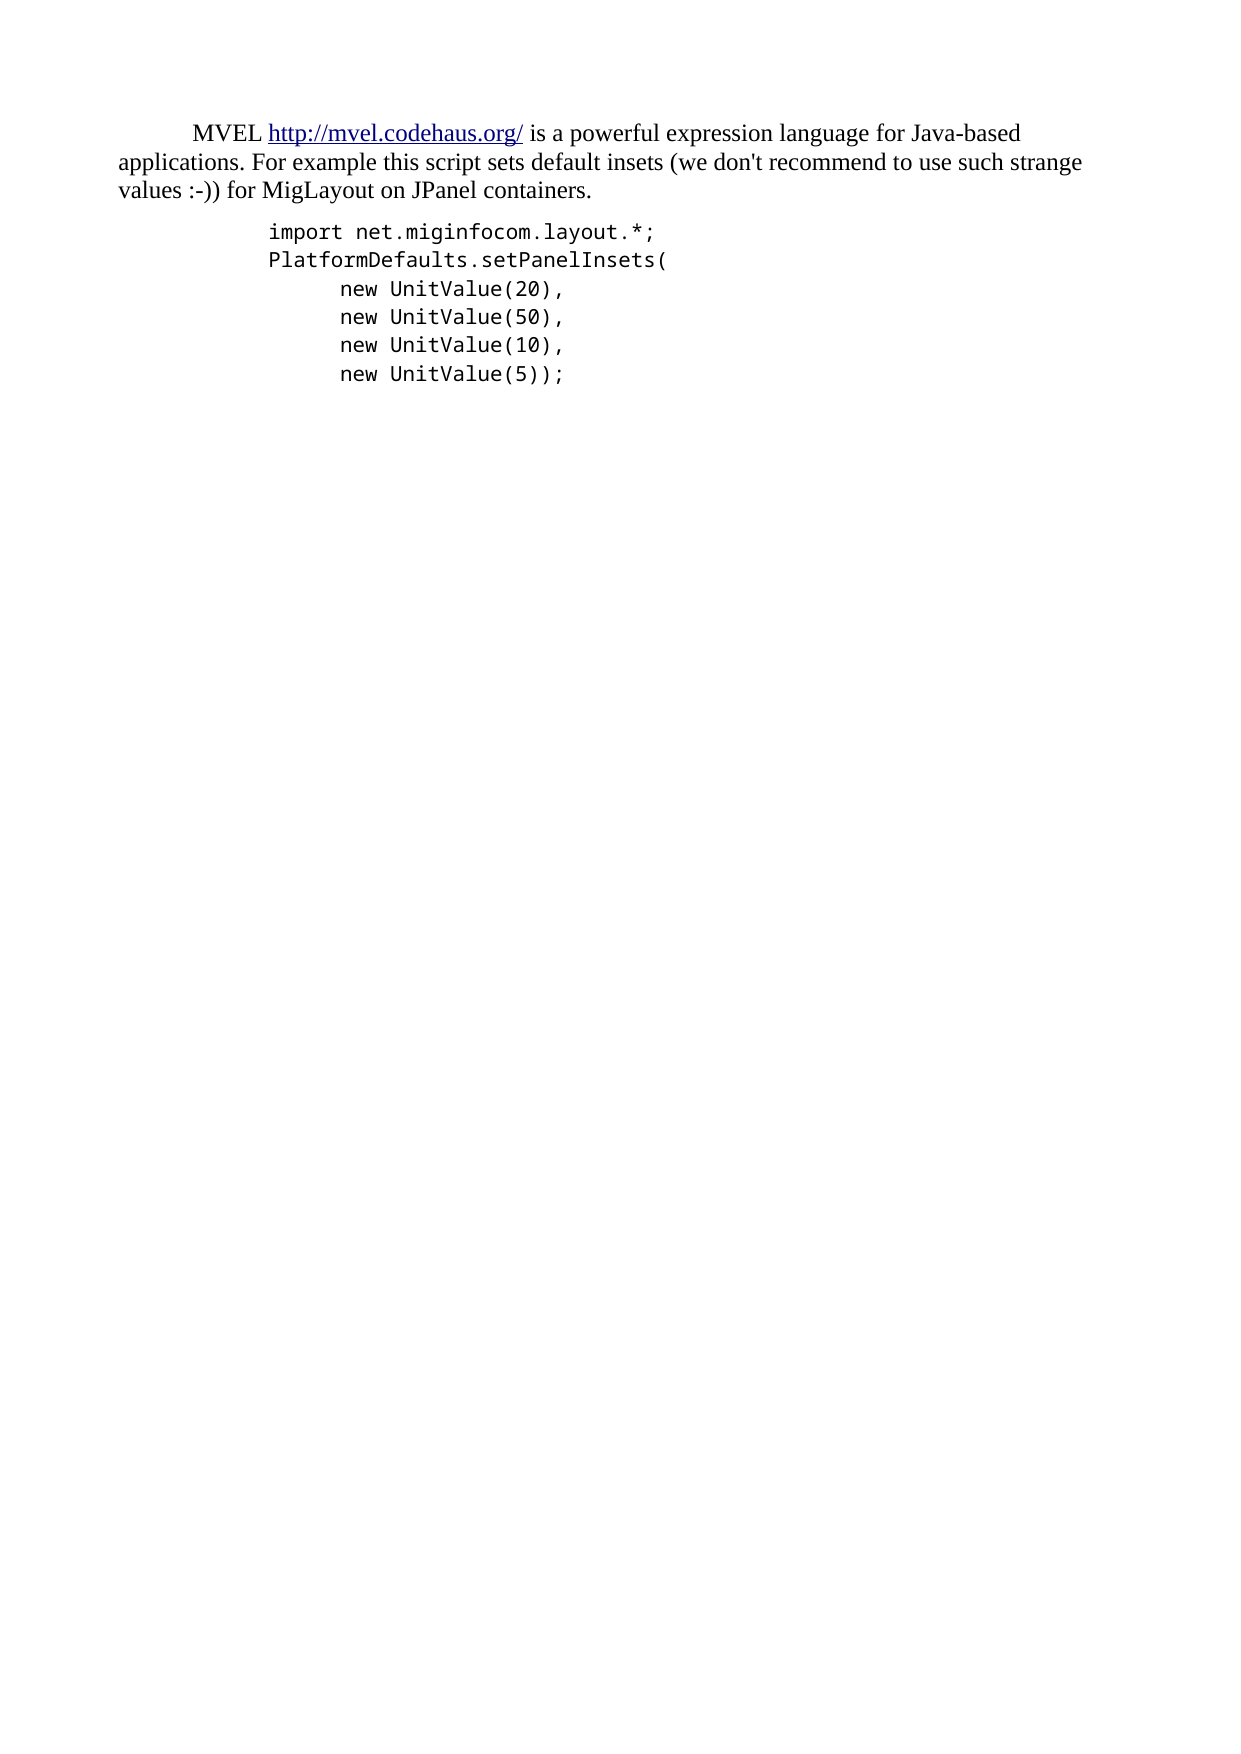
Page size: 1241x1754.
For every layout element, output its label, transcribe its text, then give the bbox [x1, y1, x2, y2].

text MVEL http://mvel.codehaus.org/ is a powerful expression language for Java-based applications. For example this script sets default insets (we don't recommend to use such strange values :-)) for MigLayout on JPanel containers. [118, 118, 1122, 204]
text new UnitValue(10), [118, 331, 1122, 359]
text import net.miginfocom.layout.*; [118, 217, 1122, 245]
text PlatformDefaults.setPanelInsets( [118, 245, 1122, 274]
text new UnitValue(50), [118, 302, 1122, 331]
text new UnitValue(20), [118, 274, 1122, 302]
text new UnitValue(5)); [118, 359, 1122, 387]
